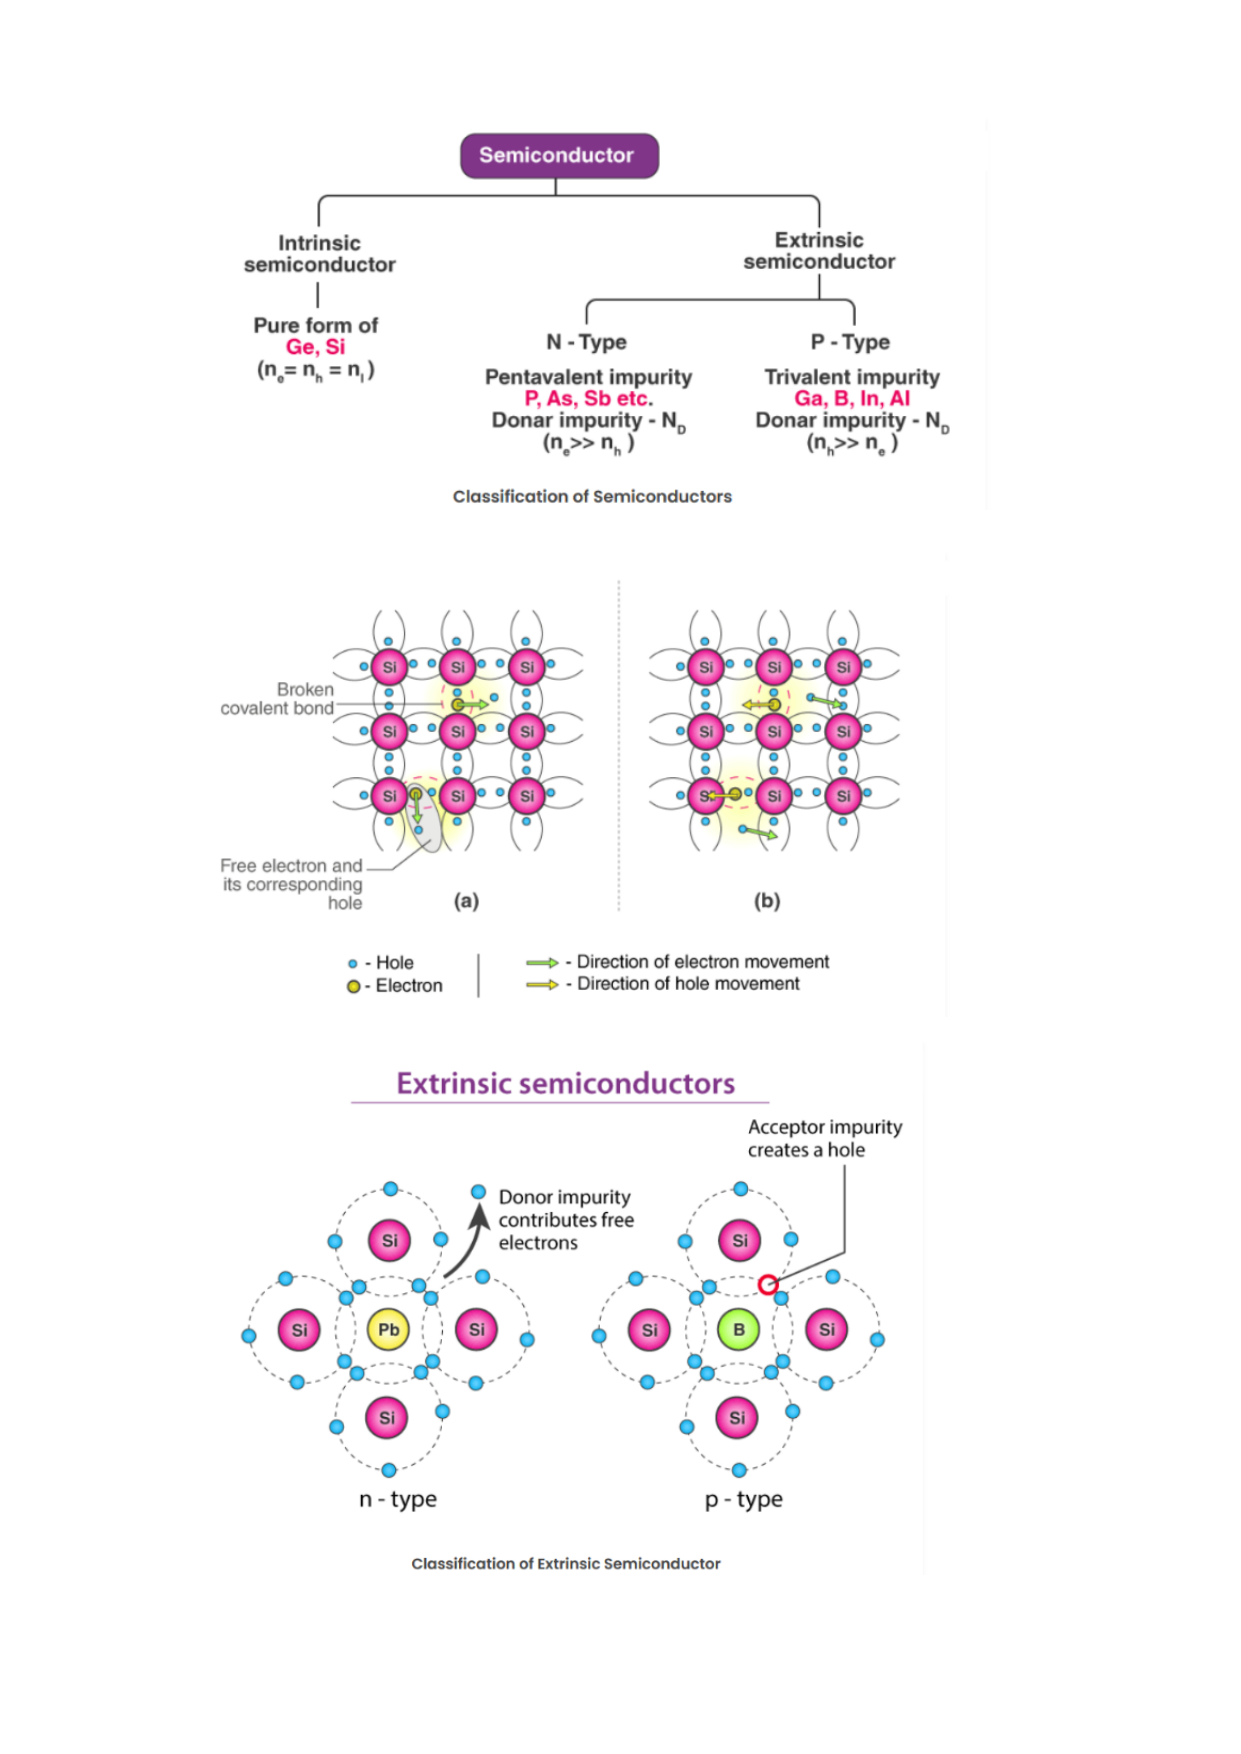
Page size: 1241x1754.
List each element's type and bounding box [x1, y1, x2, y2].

picture [238, 118, 1002, 510]
picture [217, 1038, 957, 1575]
picture [211, 543, 961, 1017]
